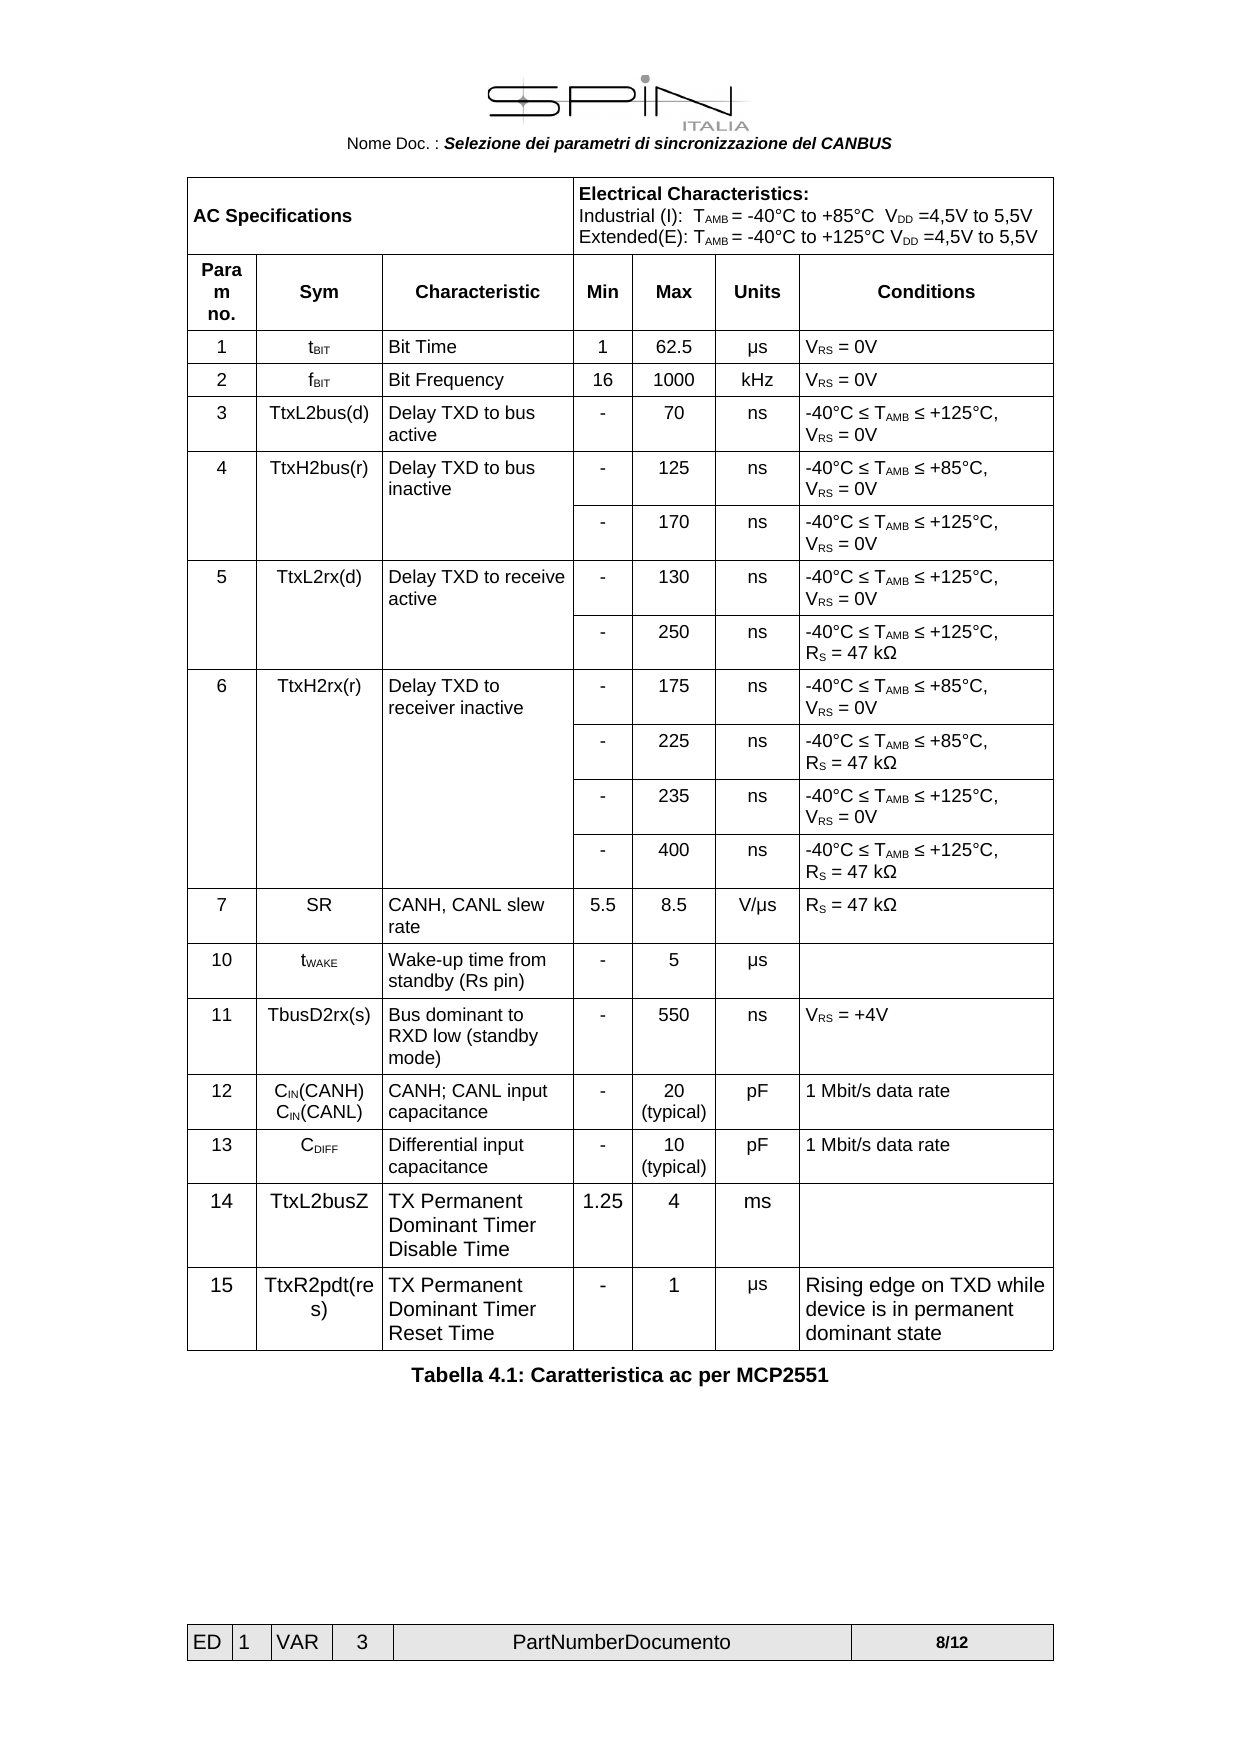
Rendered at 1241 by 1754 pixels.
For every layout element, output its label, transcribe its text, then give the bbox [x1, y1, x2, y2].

table_cell -40°C ≤ TAMB ≤ +85°C, VRS = 0V [800, 452, 1053, 505]
table_cell SR [257, 889, 382, 943]
table_cell Conditions [800, 255, 1053, 330]
table_cell ns [716, 835, 799, 888]
table_cell pF [716, 1130, 799, 1183]
table_cell ns [716, 780, 799, 833]
table_cell 6 [188, 670, 256, 888]
table_cell ns [716, 999, 799, 1074]
table_cell - [574, 561, 632, 615]
table_cell CANH; CANL input capacitance [383, 1075, 573, 1128]
table_cell TX Permanent Dominant Timer Reset Time [383, 1268, 573, 1350]
table_cell 170 [633, 506, 715, 560]
table_header AC Specifications [188, 178, 573, 253]
table_cell 4 [188, 452, 256, 560]
table_cell TtxH2bus(r) [257, 452, 382, 560]
table_cell -40°C ≤ TAMB ≤ +125°C, VRS = 0V [800, 506, 1053, 560]
table_cell 1000 [633, 364, 715, 396]
table_cell 125 [633, 452, 715, 505]
table_cell tWAKE [257, 944, 382, 997]
table_cell - [574, 452, 632, 505]
table_cell [800, 1184, 1053, 1267]
table_cell 1 Mbit/s data rate [800, 1130, 1053, 1183]
table_cell Differential input capacitance [383, 1130, 573, 1183]
table_cell 13 [188, 1130, 256, 1183]
table_cell 130 [633, 561, 715, 615]
table_cell Max [633, 255, 715, 330]
table_cell Delay TXD to bus inactive [383, 452, 573, 560]
table_cell μs [716, 1268, 799, 1350]
table_cell Param no. [188, 255, 256, 330]
table_cell TX Permanent Dominant Timer Disable Time [383, 1184, 573, 1267]
table_cell 15 [188, 1268, 256, 1350]
table_header Electrical Characteristics: Industrial (I): TAMB = -40°C to +85°C VDD =4,5V to 5,5V Extended(E): TAMB = -40°C to +125°C VDD =4,5V to 5,5V [574, 178, 1053, 253]
table_cell μs [716, 331, 799, 363]
table_cell pF [716, 1075, 799, 1128]
table_cell 14 [188, 1184, 256, 1267]
table_cell TtxL2rx(d) [257, 561, 382, 669]
table_cell tBIT [257, 331, 382, 363]
table_cell Units [716, 255, 799, 330]
table_cell ns [716, 506, 799, 560]
table_cell - [574, 999, 632, 1074]
table_cell fBIT [257, 364, 382, 396]
table_cell - [574, 1075, 632, 1128]
table_cell 10 (typical) [633, 1130, 715, 1183]
table_cell Bus dominant to RXD low (standby mode) [383, 999, 573, 1074]
table_cell 20 (typical) [633, 1075, 715, 1128]
table_cell 62,5 [633, 331, 715, 363]
table_cell 10 [188, 944, 256, 997]
table_cell [800, 944, 1053, 997]
table_cell Min [574, 255, 632, 330]
table_cell V/μs [716, 889, 799, 943]
table_cell 11 [188, 999, 256, 1074]
table_cell ns [716, 670, 799, 724]
table_cell 225 [633, 725, 715, 779]
table_cell 5 [188, 561, 256, 669]
table_cell 550 [633, 999, 715, 1074]
table_cell -40°C ≤ TAMB ≤ +125°C, RS = 47 kΩ [800, 835, 1053, 888]
table_cell ns [716, 616, 799, 669]
table_cell Delay TXD to bus active [383, 397, 573, 451]
table_cell 1 Mbit/s data rate [800, 1075, 1053, 1128]
table_cell 4 [633, 1184, 715, 1267]
table_cell 175 [633, 670, 715, 724]
table_cell - [574, 1130, 632, 1183]
table_cell - [574, 944, 632, 997]
table_cell 5 [633, 944, 715, 997]
table_cell Characteristic [383, 255, 573, 330]
table_cell TtxL2busZ [257, 1184, 382, 1267]
table_cell - [574, 725, 632, 779]
table_cell - [574, 616, 632, 669]
table_cell Delay TXD to receive active [383, 561, 573, 669]
table_cell 3 [188, 397, 256, 451]
table_cell Delay TXD to receiver inactive [383, 670, 573, 888]
table_cell 235 [633, 780, 715, 833]
table_cell 1 [633, 1268, 715, 1350]
table_cell 1,25 [574, 1184, 632, 1267]
table_cell VRS = 0V [800, 331, 1053, 363]
table_cell 12 [188, 1075, 256, 1128]
table_cell ms [716, 1184, 799, 1267]
table_cell CIN(CANH) CIN(CANL) [257, 1075, 382, 1128]
table_cell TtxR2pdt(res) [257, 1268, 382, 1350]
table_cell ns [716, 397, 799, 451]
table_cell 1 [188, 331, 256, 363]
table_cell TtxL2bus(d) [257, 397, 382, 451]
table_cell Bit Time [383, 331, 573, 363]
table_cell -40°C ≤ TAMB ≤ +125°C, RS = 47 kΩ [800, 616, 1053, 669]
table_cell 70 [633, 397, 715, 451]
text Tabella 4.1: Caratteristica ac per MCP2551 [187, 1363, 1053, 1387]
table_cell - [574, 397, 632, 451]
table_cell -40°C ≤ TAMB ≤ +125°C, VRS = 0V [800, 561, 1053, 615]
table_cell 8,5 [633, 889, 715, 943]
table_cell CANH, CANL slew rate [383, 889, 573, 943]
picture [487, 75, 753, 134]
table_cell - [574, 1268, 632, 1350]
table_cell 16 [574, 364, 632, 396]
table_cell 2 [188, 364, 256, 396]
table_cell μs [716, 944, 799, 997]
table_cell - [574, 506, 632, 560]
table_cell 7 [188, 889, 256, 943]
table_cell 400 [633, 835, 715, 888]
table_cell ns [716, 725, 799, 779]
table_cell - [574, 835, 632, 888]
table_cell VRS = +4V [800, 999, 1053, 1074]
table_cell -40°C ≤ TAMB ≤ +85°C, RS = 47 kΩ [800, 725, 1053, 779]
table_cell TtxH2rx(r) [257, 670, 382, 888]
table_cell 1 [574, 331, 632, 363]
table_cell Bit Frequency [383, 364, 573, 396]
table_cell -40°C ≤ TAMB ≤ +125°C, VRS = 0V [800, 780, 1053, 833]
table_cell - [574, 670, 632, 724]
table_cell ns [716, 561, 799, 615]
table_cell 5,5 [574, 889, 632, 943]
table_cell Rising edge on TXD while device is in permanent dominant state [800, 1268, 1053, 1350]
table_cell CDIFF [257, 1130, 382, 1183]
table_cell -40°C ≤ TAMB ≤ +125°C, VRS = 0V [800, 397, 1053, 451]
table_cell RS = 47 kΩ [800, 889, 1053, 943]
table_cell ns [716, 452, 799, 505]
table_cell Sym [257, 255, 382, 330]
table_cell -40°C ≤ TAMB ≤ +85°C, VRS = 0V [800, 670, 1053, 724]
table_cell - [574, 780, 632, 833]
table_cell VRS = 0V [800, 364, 1053, 396]
table_cell TbusD2rx(s) [257, 999, 382, 1074]
table_cell 250 [633, 616, 715, 669]
table_cell Wake-up time from standby (Rs pin) [383, 944, 573, 997]
table_cell kHz [716, 364, 799, 396]
